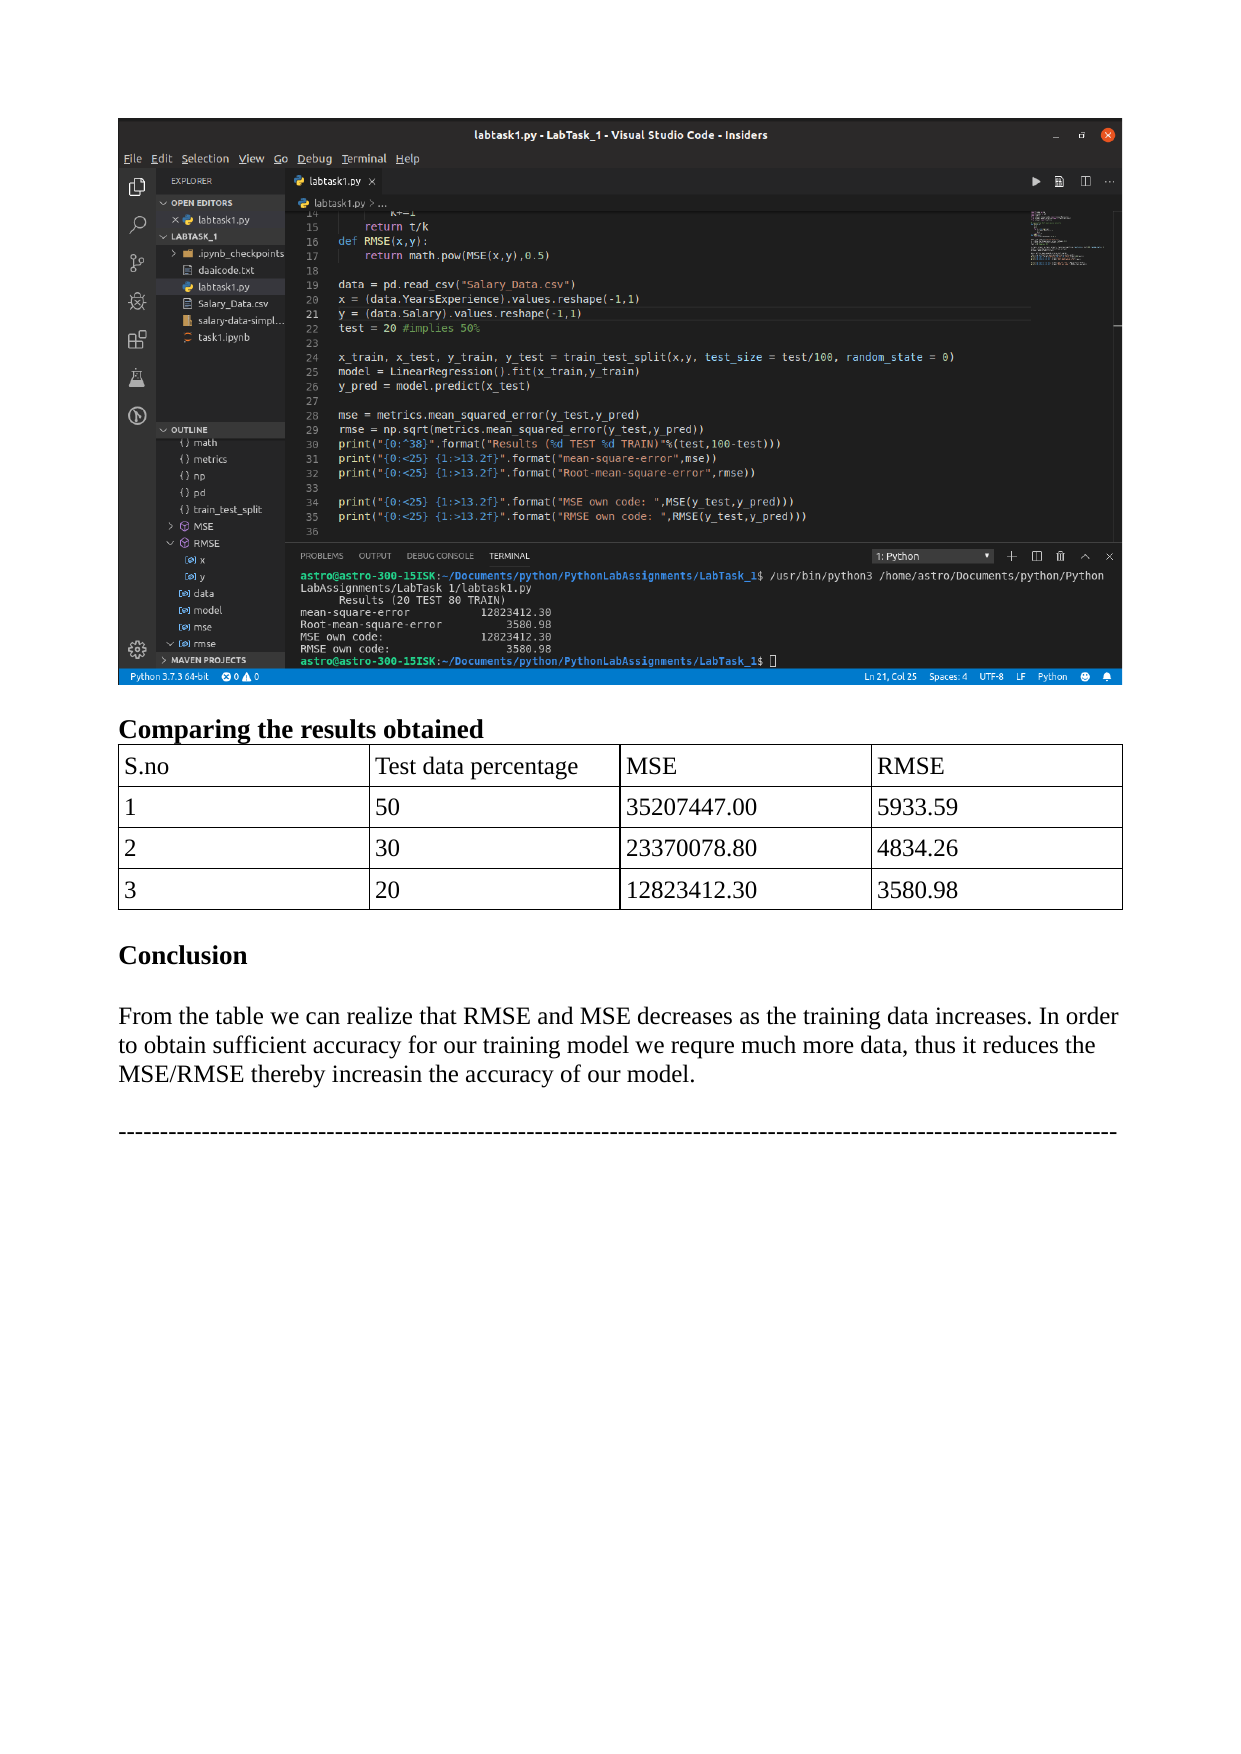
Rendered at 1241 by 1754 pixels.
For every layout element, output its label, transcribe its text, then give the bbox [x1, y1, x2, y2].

table_cell 3 [119, 869, 369, 909]
table_header RMSE [872, 745, 1122, 786]
table_cell 30 [370, 828, 619, 868]
table_cell 35207447.00 [621, 787, 871, 827]
text Comparing the results obtained [118, 713, 1122, 744]
text From the table we can realize that RMSE and MSE decreases as the training data increases. In order to obtain sufficient accuracy for our training model we requre much more data, thus it reduces the MSE/RMSE thereby increasin the accuracy of our model. [118, 1001, 1122, 1088]
table_cell 3580.98 [872, 869, 1122, 909]
table_cell 20 [370, 869, 619, 909]
text ------------------------------------------------------------------------------------------------------------------------ [118, 1116, 1122, 1145]
picture [118, 118, 1123, 685]
table_cell 50 [370, 787, 619, 827]
table_cell 12823412.30 [621, 869, 871, 909]
table_cell 4834.26 [872, 828, 1122, 868]
table_header Test data percentage [370, 745, 619, 786]
table_header S.no [119, 745, 369, 786]
table_cell 5933.59 [872, 787, 1122, 827]
table_cell 1 [119, 787, 369, 827]
table_header MSE [621, 745, 871, 786]
text Conclusion [118, 939, 1122, 970]
table_cell 23370078.80 [621, 828, 871, 868]
table_cell 2 [119, 828, 369, 868]
